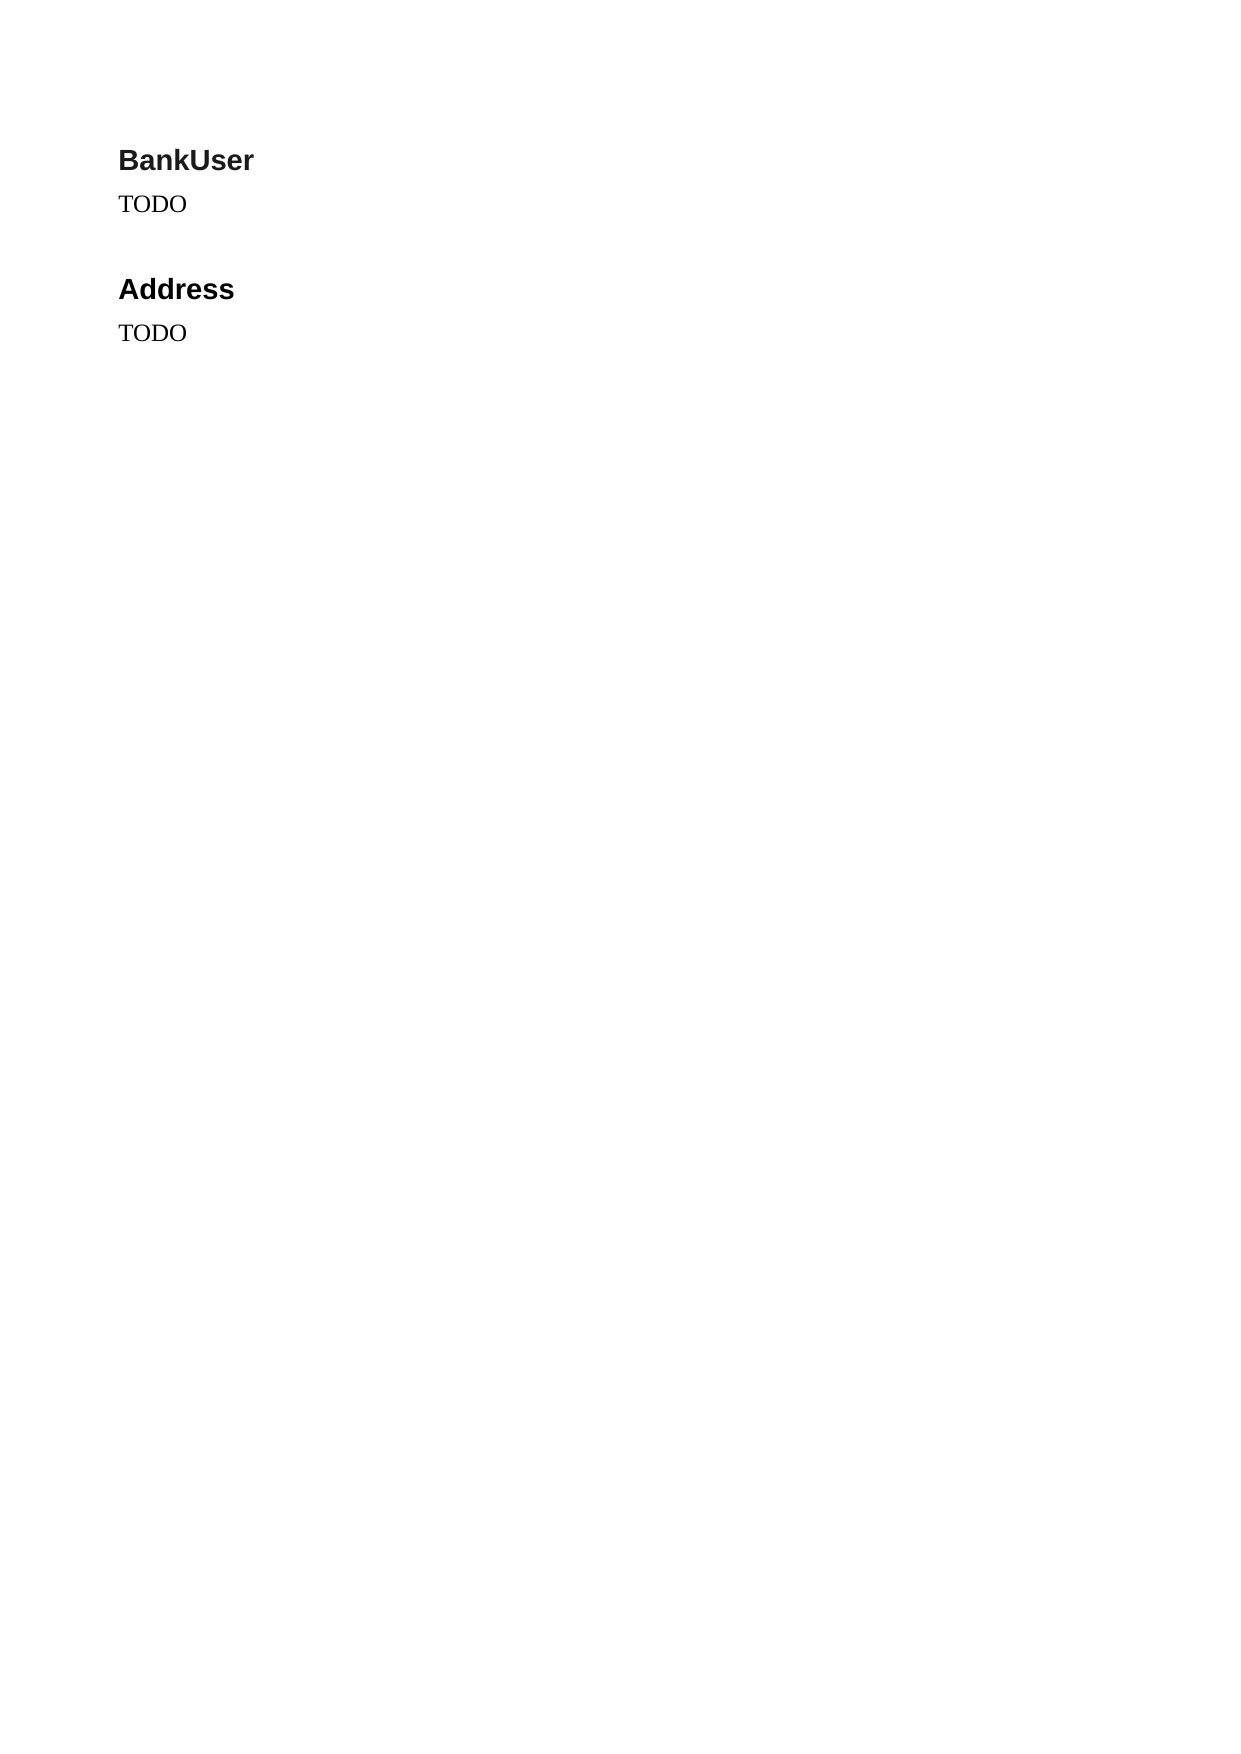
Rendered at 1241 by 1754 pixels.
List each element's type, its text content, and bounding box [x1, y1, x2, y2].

subtitle BankUser [118, 143, 1122, 177]
text TODO [118, 318, 1122, 346]
text TODO [118, 189, 1122, 218]
subtitle Address [118, 272, 1122, 305]
